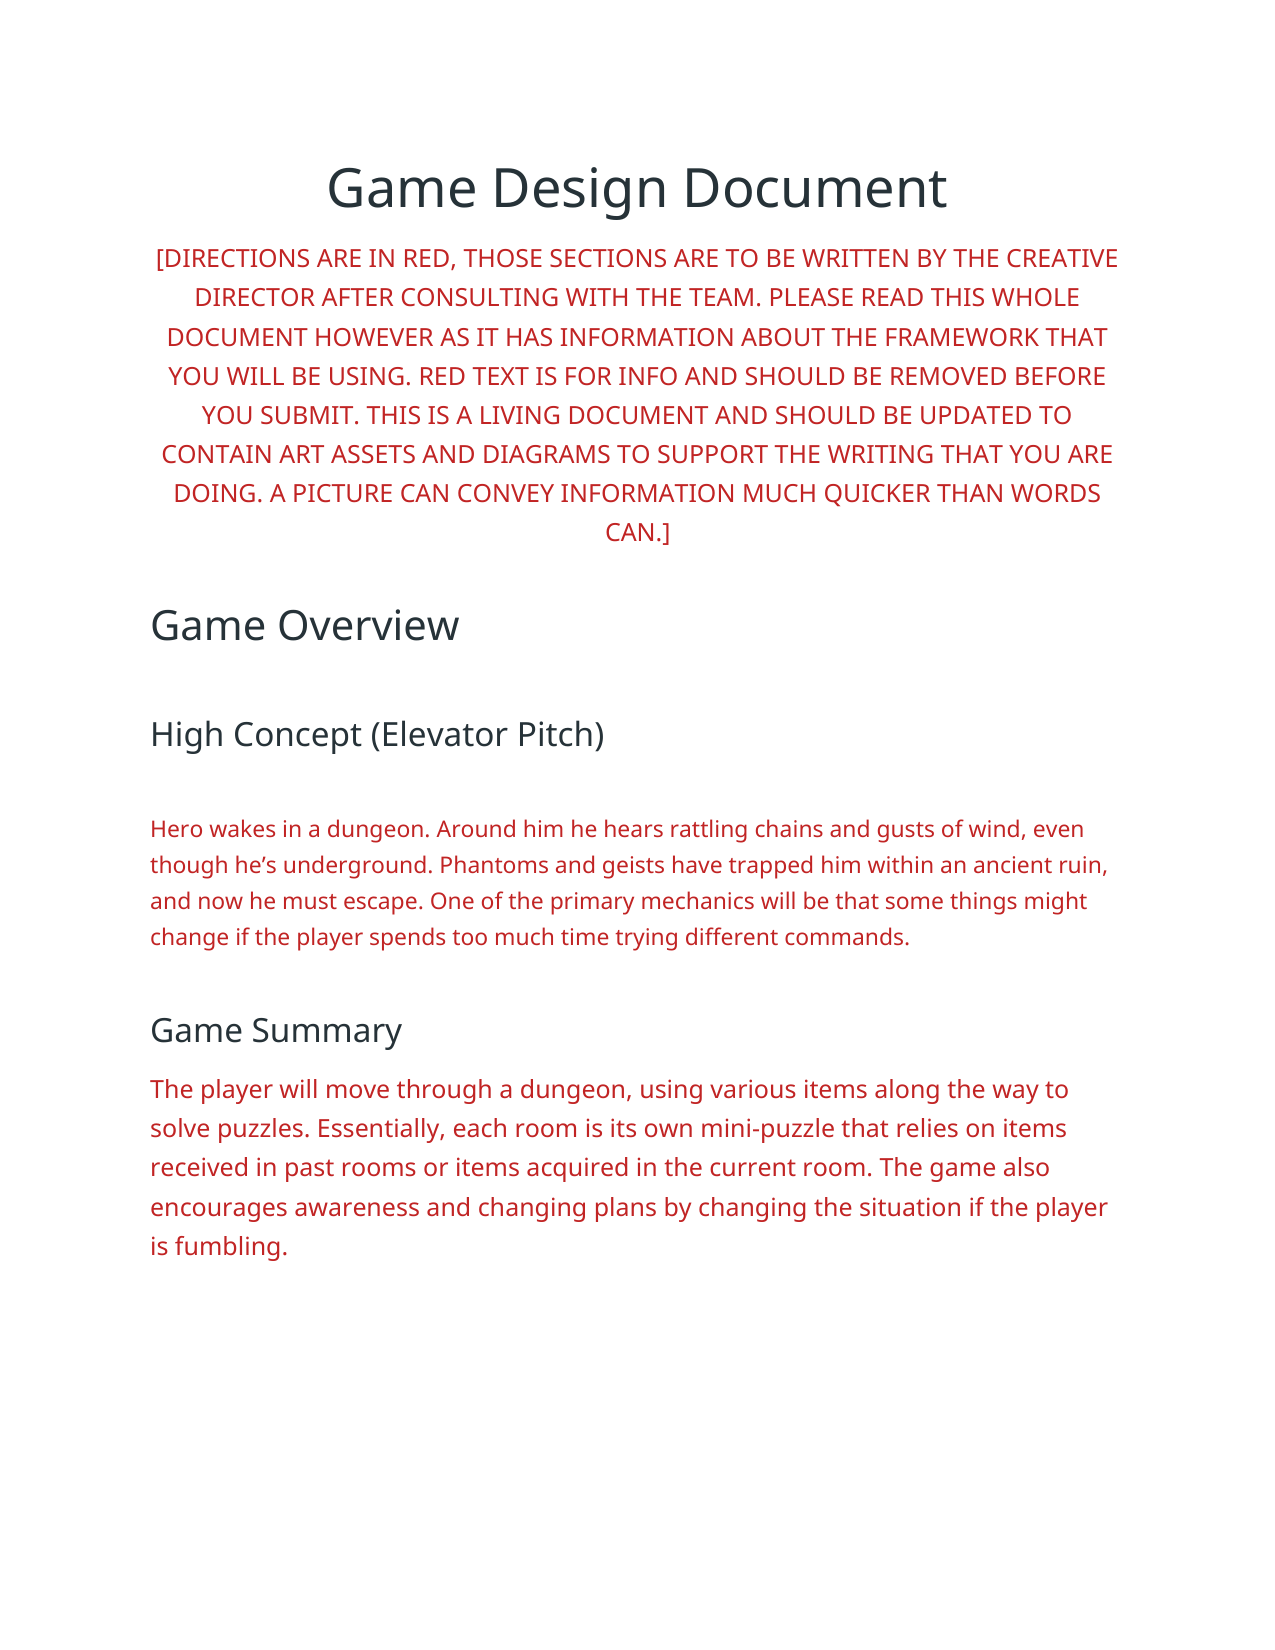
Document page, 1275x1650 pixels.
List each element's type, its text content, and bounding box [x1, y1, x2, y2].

subtitle Game Summary [150, 1007, 1125, 1052]
text [DIRECTIONS ARE IN RED, THOSE SECTIONS ARE TO BE WRITTEN BY THE CREATIVE DIRECTOR AFTER CONSULTING WITH THE TEAM. PLEASE READ THIS WHOLE DOCUMENT HOWEVER AS IT HAS INFORMATION ABOUT THE FRAMEWORK THAT YOU WILL BE USING. RED TEXT IS FOR INFO AND SHOULD BE REMOVED BEFORE YOU SUBMIT. THIS IS A LIVING DOCUMENT AND SHOULD BE UPDATED TO CONTAIN ART ASSETS AND DIAGRAMS TO SUPPORT THE WRITING THAT YOU ARE DOING. A PICTURE CAN CONVEY INFORMATION MUCH QUICKER THAN WORDS CAN.] [150, 241, 1125, 549]
text Game Design Document [150, 150, 1125, 224]
subtitle Hero wakes in a dungeon. Around him he hears rattling chains and gusts of wind, even though he’s underground. Phantoms and geists have trapped him within an ancient ruin, and now he must escape. One of the primary mechanics will be that some things might change if the player spends too much time trying different commands. [150, 813, 1125, 952]
subtitle High Concept (Elevator Pitch) [150, 711, 1125, 756]
subtitle Game Overview [150, 596, 1125, 653]
text The player will move through a dungeon, using various items along the way to solve puzzles. Essentially, each room is its own mini-puzzle that relies on items received in past rooms or items acquired in the current room. The game also encourages awareness and changing plans by changing the situation if the player is fumbling. [150, 1072, 1125, 1262]
